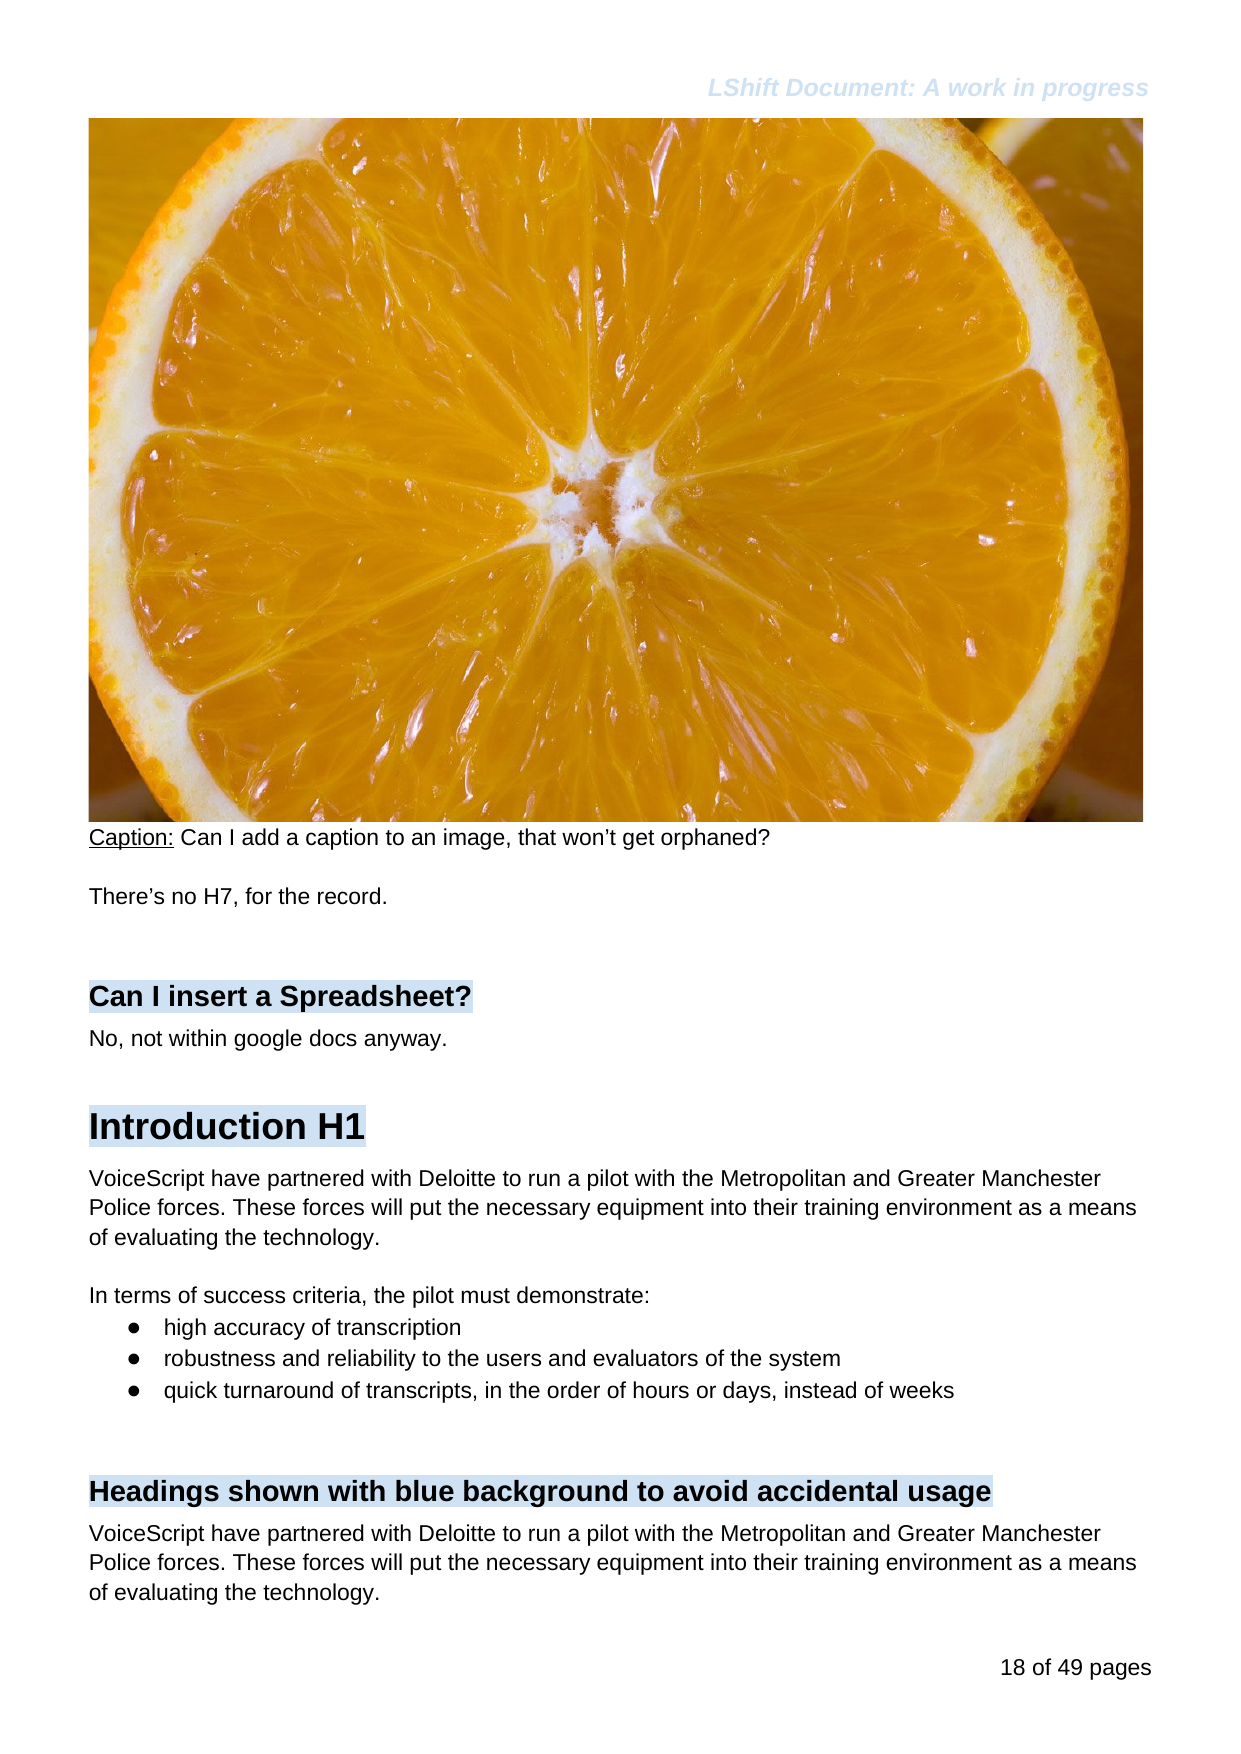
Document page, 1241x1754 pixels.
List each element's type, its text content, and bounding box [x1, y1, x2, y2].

text VoiceScript have partnered with Deloitte to run a pilot with the Metropolitan and Greater Manchester Police forces. These forces will put the necessary equipment into their training environment as a means of evaluating the technology. [88, 1521, 1152, 1605]
subtitle Can I insert a Spreadsheet? [473, 980, 1152, 1013]
list robustness and reliability to the users and evaluators of the system [126, 1344, 1152, 1372]
text Caption: Can I add a caption to an image, that won’t get orphaned? [88, 825, 1152, 851]
text No, not within google docs anyway. [88, 1026, 1152, 1051]
subtitle Headings shown with blue background to avoid accidental usage [993, 1475, 1152, 1507]
picture [88, 118, 1144, 822]
subtitle Introduction H1 [366, 1105, 1152, 1147]
text VoiceScript have partnered with Deloitte to run a pilot with the Metropolitan and Greater Manchester Police forces. These forces will put the necessary equipment into their training environment as a means of evaluating the technology. [88, 1166, 1152, 1250]
list quick turnaround of transcripts, in the order of hours or days, instead of weeks [126, 1376, 1152, 1404]
text In terms of success criteria, the pilot must demonstrate: [88, 1283, 1152, 1309]
list high accuracy of transcription [126, 1313, 1152, 1340]
text There’s no H7, for the record. [88, 884, 1152, 909]
